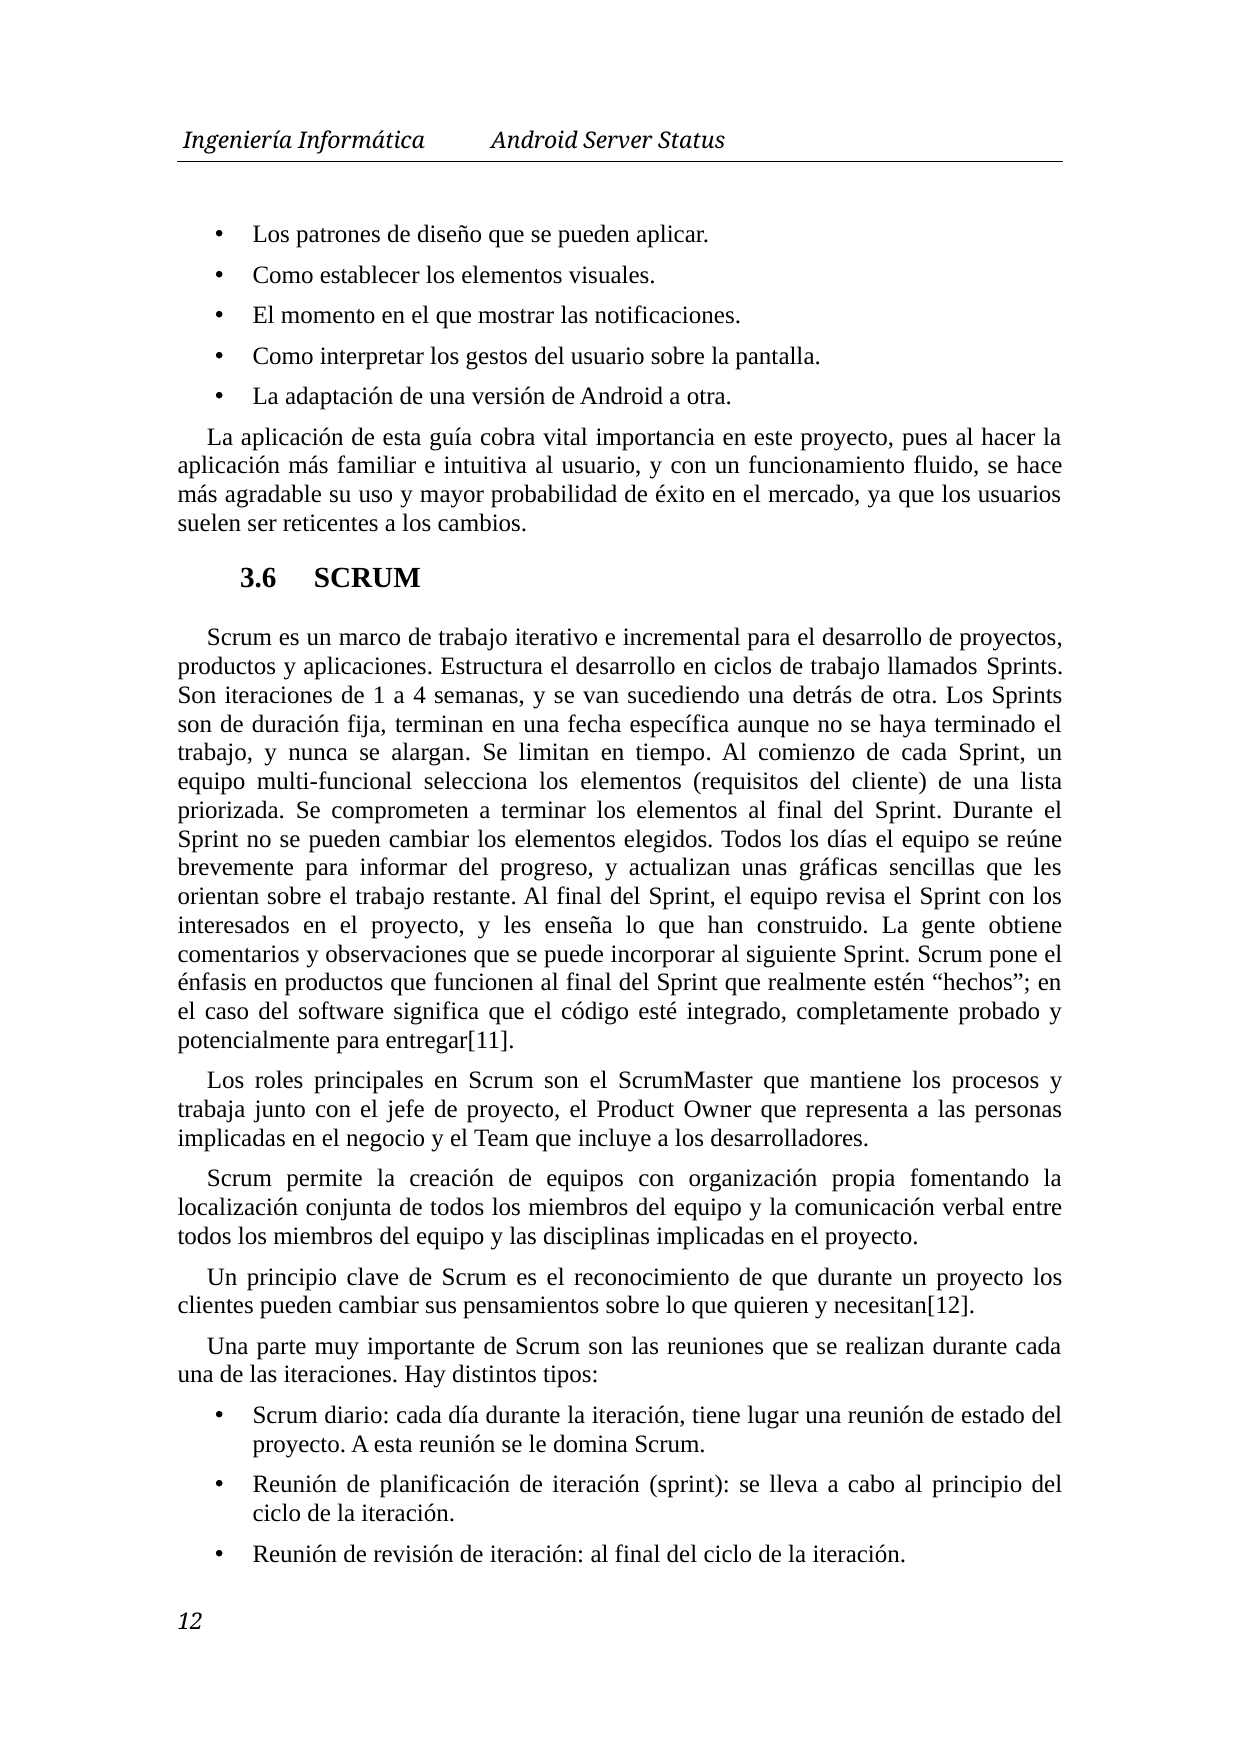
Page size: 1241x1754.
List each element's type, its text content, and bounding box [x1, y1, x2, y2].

list El momento en el que mostrar las notificaciones. [215, 300, 1063, 329]
list Como interpretar los gestos del usuario sobre la pantalla. [215, 341, 1063, 369]
text Scrum permite la creación de equipos con organización propia fomentando la localización conjunta de todos los miembros del equipo y la comunicación verbal entre todos los miembros del equipo y las disciplinas implicadas en el proyecto. [177, 1163, 1063, 1250]
text Un principio clave de Scrum es el reconocimiento de que durante un proyecto los clientes pueden cambiar sus pensamientos sobre lo que quieren y necesitan[12]. [177, 1262, 1063, 1319]
list Scrum diario: cada día durante la iteración, tiene lugar una reunión de estado del proyecto. A esta reunión se le domina Scrum. [215, 1400, 1063, 1458]
list Como establecer los elementos visuales. [215, 260, 1063, 288]
list Reunión de planificación de iteración (sprint): se lleva a cabo al principio del ciclo de la iteración. [215, 1469, 1063, 1527]
list La adaptación de una versión de Android a otra. [215, 381, 1063, 410]
text Los roles principales en Scrum son el ScrumMaster que mantiene los procesos y trabaja junto con el jefe de proyecto, el Product Owner que representa a las personas implicadas en el negocio y el Team que incluye a los desarrolladores. [177, 1066, 1063, 1152]
list Reunión de revisión de iteración: al final del ciclo de la iteración. [215, 1539, 1063, 1567]
subtitle Scrum [240, 560, 1063, 594]
text Scrum es un marco de trabajo iterativo e incremental para el desarrollo de proyectos, productos y aplicaciones. Estructura el desarrollo en ciclos de trabajo llamados Sprints. Son iteraciones de 1 a 4 semanas, y se van sucediendo una detrás de otra. Los Sprints son de duración fija, terminan en una fecha específica aunque no se haya terminado el trabajo, y nunca se alargan. Se limitan en tiempo. Al comienzo de cada Sprint, un equipo multi-funcional selecciona los elementos (requisitos del cliente) de una lista priorizada. Se comprometen a terminar los elementos al final del Sprint. Durante el Sprint no se pueden cambiar los elementos elegidos. Todos los días el equipo se reúne brevemente para informar del progreso, y actualizan unas gráficas sencillas que les orientan sobre el trabajo restante. Al final del Sprint, el equipo revisa el Sprint con los interesados en el proyecto, y les enseña lo que han construido. La gente obtiene comentarios y observaciones que se puede incorporar al siguiente Sprint. Scrum pone el énfasis en productos que funcionen al final del Sprint que realmente estén “hechos”; en el caso del software significa que el código esté integrado, completamente probado y potencialmente para entregar[11]. [177, 622, 1063, 1054]
list Los patrones de diseño que se pueden aplicar. [215, 219, 1063, 248]
text La aplicación de esta guía cobra vital importancia en este proyecto, pues al hacer la aplicación más familiar e intuitiva al usuario, y con un funcionamiento fluido, se hace más agradable su uso y mayor probabilidad de éxito en el mercado, ya que los usuarios suelen ser reticentes a los cambios. [177, 422, 1063, 537]
text Una parte muy importante de Scrum son las reuniones que se realizan durante cada una de las iteraciones. Hay distintos tipos: [177, 1331, 1063, 1388]
